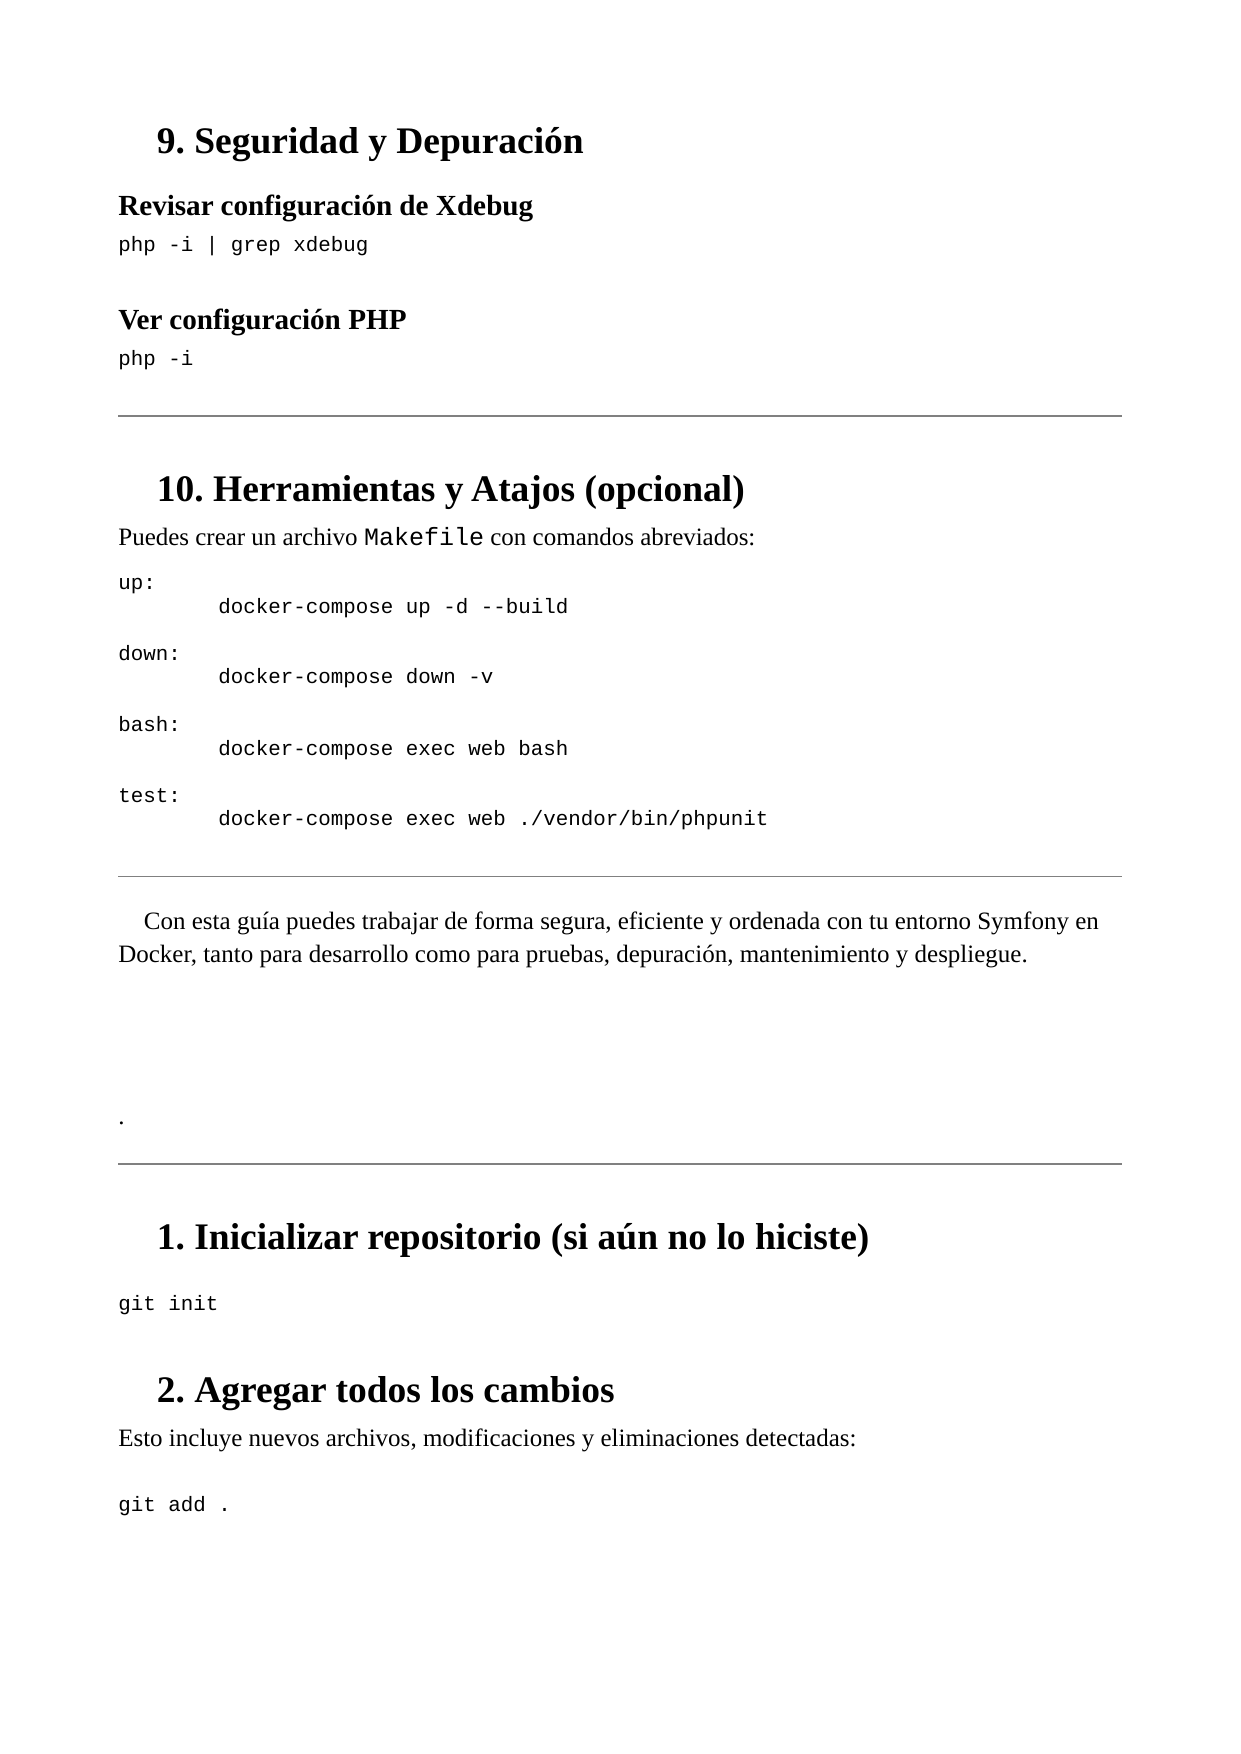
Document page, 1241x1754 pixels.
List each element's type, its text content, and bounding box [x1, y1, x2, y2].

text docker-compose down -v [118, 667, 1122, 690]
text docker-compose exec web bash [118, 737, 1122, 761]
text php -i | grep xdebug [118, 234, 1122, 258]
text ✅ Con esta guía puedes trabajar de forma segura, eficiente y ordenada con tu entorno Symfony en Docker, tanto para desarrollo como para pruebas, depuración, mantenimiento y despliegue. [118, 906, 1122, 968]
text docker-compose up -d --build [118, 596, 1122, 619]
subtitle Ver configuración PHP [118, 302, 1122, 336]
text down: [118, 643, 1122, 667]
text php -i [118, 348, 1122, 372]
text up: [118, 572, 1122, 596]
text git init [118, 1293, 1122, 1317]
subtitle 🌐 9. Seguridad y Depuración [118, 118, 1122, 161]
text test: [118, 785, 1122, 808]
text Puedes crear un archivo Makefile con comandos abreviados: [118, 522, 1122, 553]
text . [118, 1101, 1122, 1130]
subtitle 🔎 10. Herramientas y Atajos (opcional) [118, 466, 1122, 509]
text git add . [118, 1494, 1122, 1518]
subtitle Revisar configuración de Xdebug [118, 188, 1122, 222]
text Esto incluye nuevos archivos, modificaciones y eliminaciones detectadas: [118, 1423, 1122, 1452]
text bash: [118, 714, 1122, 737]
text docker-compose exec web ./vendor/bin/phpunit [118, 808, 1122, 832]
subtitle 📂 2. Agregar todos los cambios [118, 1367, 1122, 1411]
subtitle 🧩 1. Inicializar repositorio (si aún no lo hiciste) [118, 1214, 1122, 1257]
